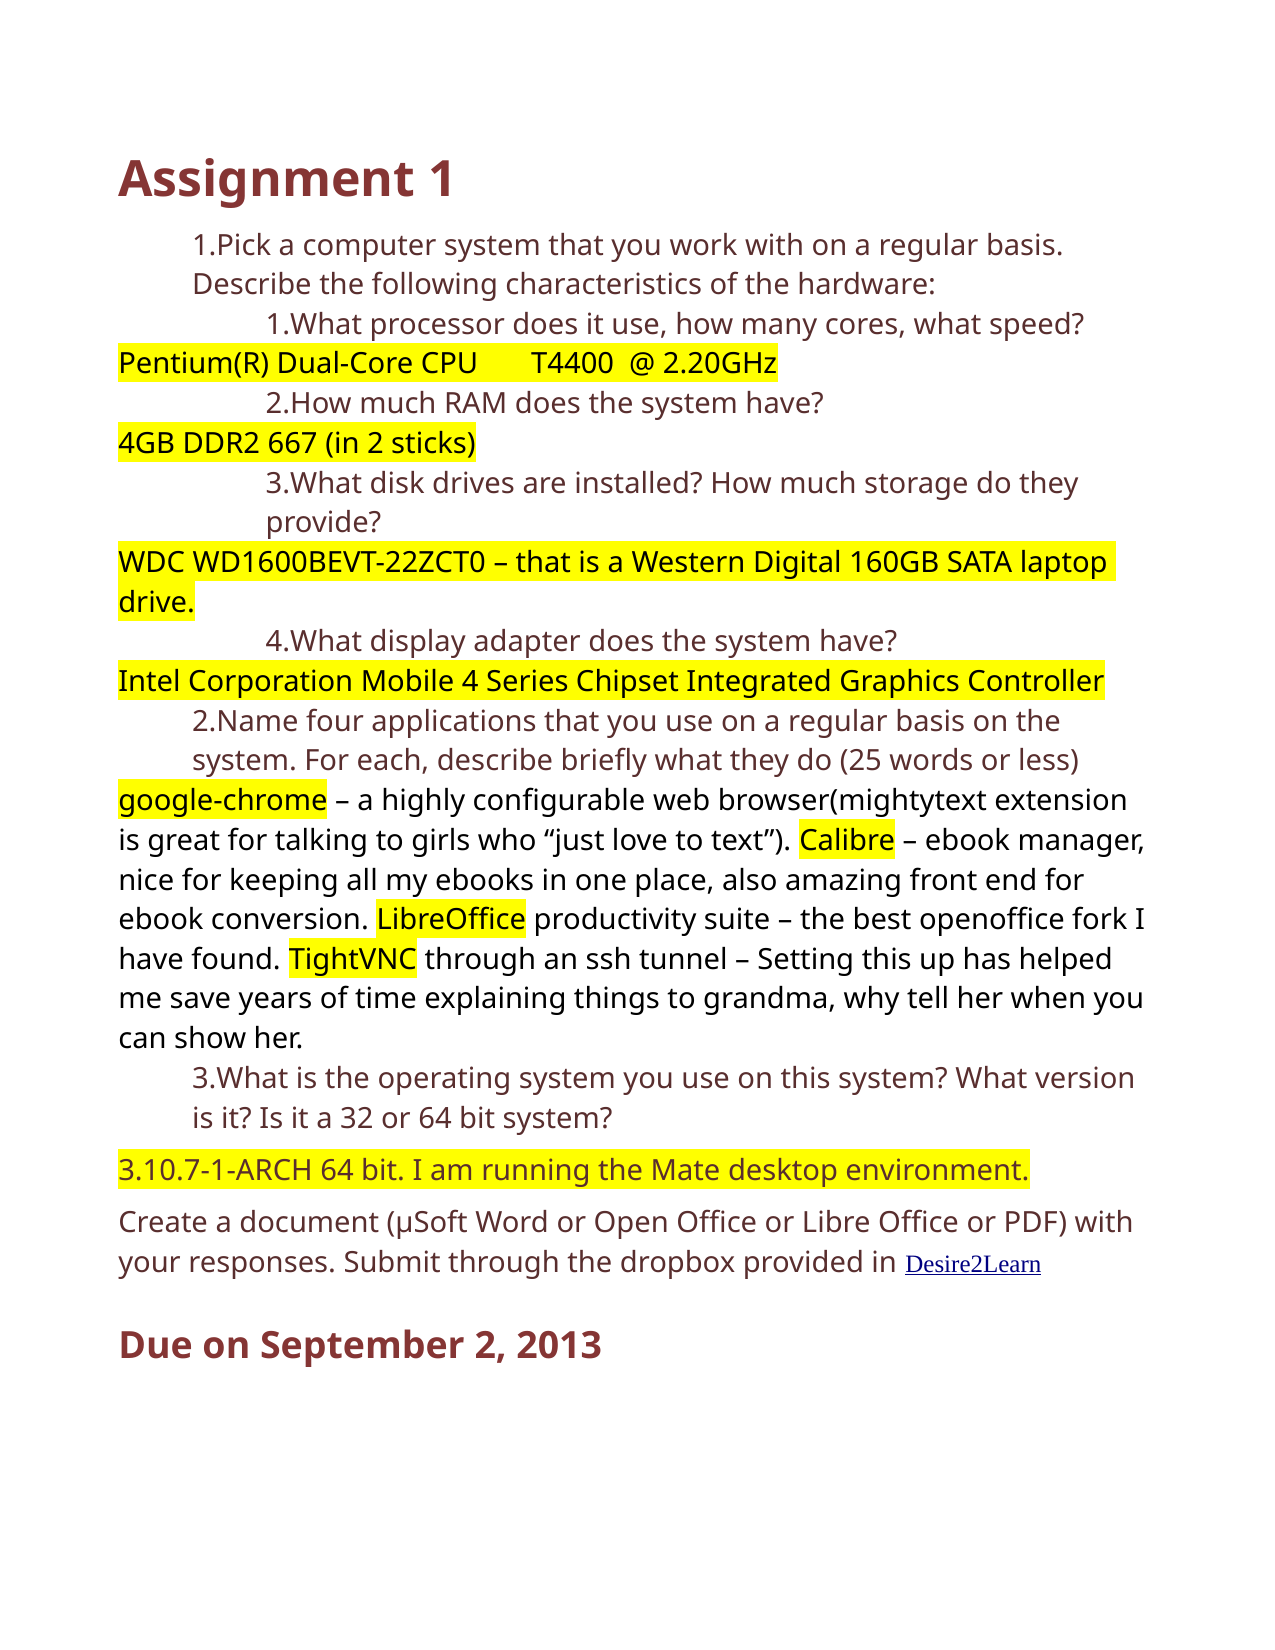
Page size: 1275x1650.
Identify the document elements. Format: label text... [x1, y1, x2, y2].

list What display adapter does the system have? [118, 621, 1157, 660]
text Create a document (μSoft Word or Open Office or Libre Office or PDF) with your responses. Submit through the dropbox provided in Desire2Learn [118, 1201, 1157, 1281]
list What is the operating system you use on this system? What version is it? Is it a 32 or 64 bit system? [118, 1057, 1157, 1137]
text Intel Corporation Mobile 4 Series Chipset Integrated Graphics Controller [118, 660, 1157, 700]
subtitle Assignment 1 [118, 143, 1157, 211]
text 3.10.7-1-ARCH 64 bit. I am running the Mate desktop environment. [118, 1149, 1157, 1189]
text WDC WD1600BEVT-22ZCT0 – that is a Western Digital 160GB SATA laptop drive. [118, 541, 1157, 621]
list Pick a computer system that you work with on a regular basis. Describe the following characteristics of the hardware: [118, 224, 1157, 303]
list What processor does it use, how many cores, what speed? [118, 303, 1157, 343]
list How much RAM does the system have? [118, 382, 1157, 422]
text 4GB DDR2 667 (in 2 sticks) [118, 422, 1157, 462]
list Name four applications that you use on a regular basis on the system. For each, describe briefly what they do (25 words or less) [118, 700, 1157, 779]
text google-chrome – a highly configurable web browser(mightytext extension is great for talking to girls who “just love to text”). Calibre – ebook manager, nice for keeping all my ebooks in one place, also amazing front end for ebook conversion. LibreOffice productivity suite – the best openoffice fork I have found. TightVNC through an ssh tunnel – Setting this up has helped me save years of time explaining things to grandma, why tell her when you can show her. [118, 779, 1157, 1057]
subtitle Due on September 2, 2013 [118, 1318, 1157, 1369]
text Pentium(R) Dual-Core CPU T4400 @ 2.20GHz [118, 343, 1157, 382]
list What disk drives are installed? How much storage do they provide? [118, 462, 1157, 541]
